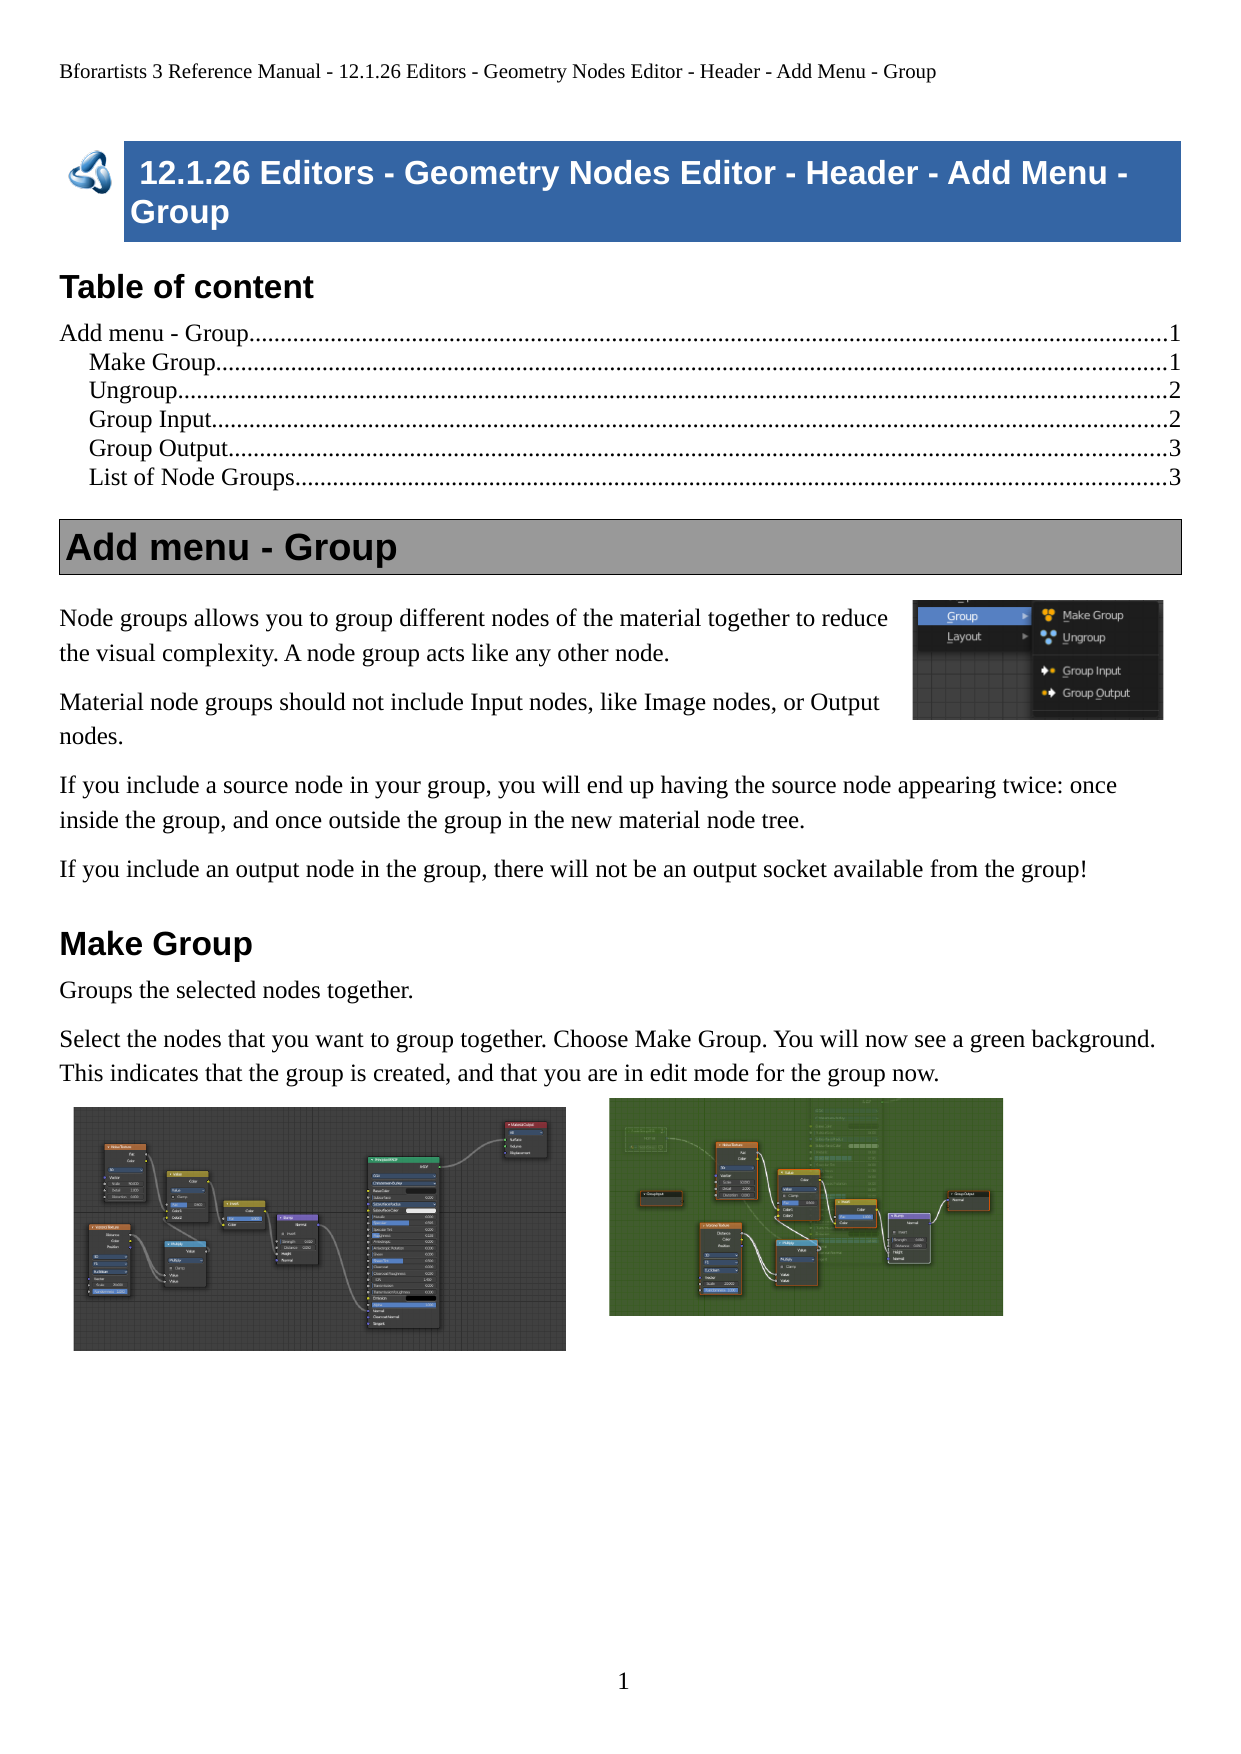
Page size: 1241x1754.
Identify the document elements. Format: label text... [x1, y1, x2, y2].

picture [73, 1107, 566, 1351]
table_header 12.1.26 Editors - Geometry Nodes Editor - Header - Add Menu - Group [124, 141, 1181, 242]
table_header [59, 141, 124, 242]
text Groups the selected nodes together. [59, 975, 1181, 1004]
picture [912, 600, 1164, 720]
text List of Node Groups 3 [88, 462, 1181, 490]
picture [609, 1098, 1004, 1316]
table_header Add menu - Group [60, 520, 1181, 574]
text Group Input 2 [88, 404, 1181, 433]
subtitle Make Group [59, 924, 1181, 962]
text Make Group 1 [88, 347, 1181, 375]
text If you include an output node in the group, there will not be an output socket available from the group! [59, 854, 1181, 883]
text Node groups allows you to group different nodes of the material together to reduce the visual complexity. A node group acts like any other node. [59, 603, 912, 666]
text Group Output 3 [88, 433, 1181, 462]
text Material node groups should not include Input nodes, like Image nodes, or Output nodes. [59, 687, 1181, 750]
text Ungroup 2 [88, 375, 1181, 404]
text Add menu - Group 1 [59, 318, 1181, 347]
subtitle Table of content [59, 267, 1181, 305]
text If you include a source node in your group, you will end up having the source node appearing twice: once inside the group, and once outside the group in the new material node tree. [59, 770, 1181, 833]
picture [65, 147, 114, 197]
text Select the nodes that you want to group together. Choose Make Group. You will now see a green background. This indicates that the group is created, and that you are in edit mode for the group now. [59, 1024, 1181, 1087]
